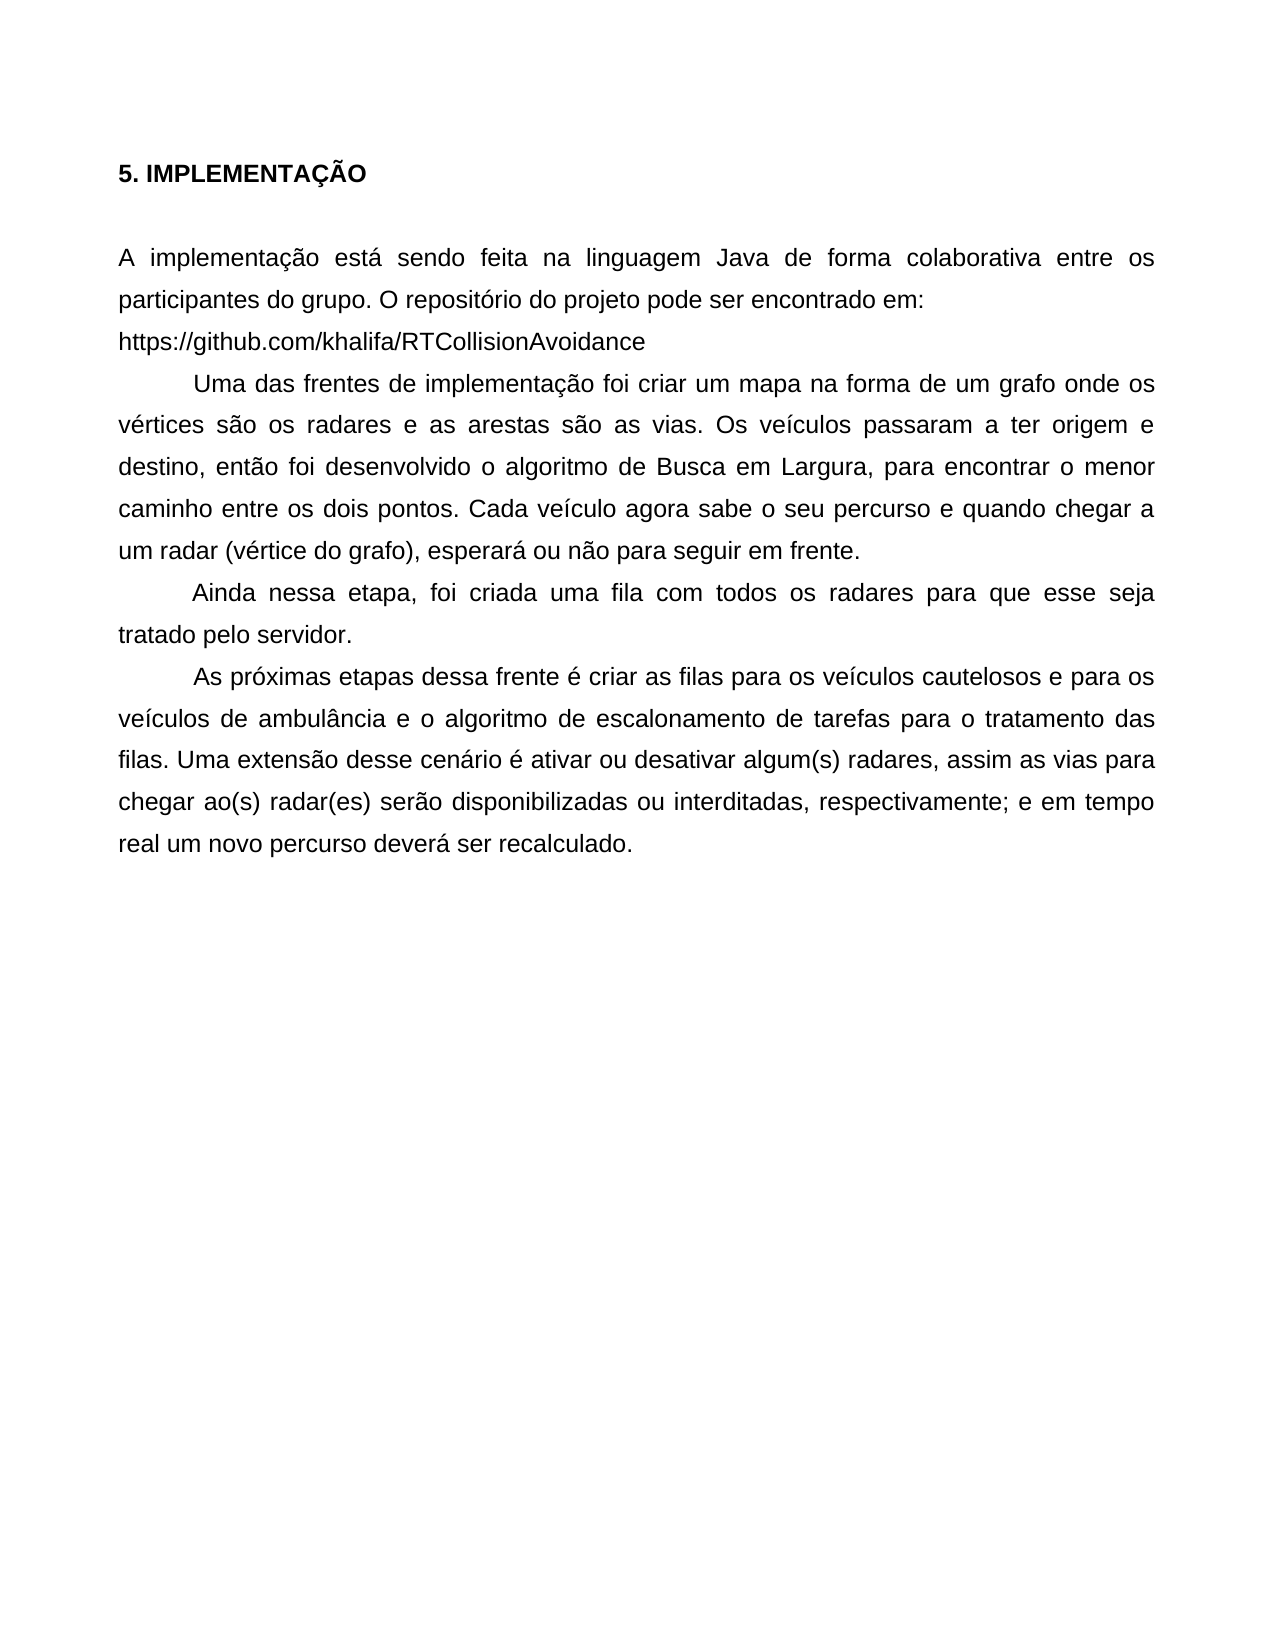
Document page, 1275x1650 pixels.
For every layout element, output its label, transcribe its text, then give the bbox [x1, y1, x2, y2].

text Ainda nessa etapa, foi criada uma fila com todos os radares para que esse seja tratado pelo servidor. [118, 579, 1157, 648]
text 5. IMPLEMENTAÇÃO [118, 160, 1157, 188]
text Uma das frentes de implementação foi criar um mapa na forma de um grafo onde os vértices são os radares e as arestas são as vias. Os veículos passaram a ter origem e destino, então foi desenvolvido o algoritmo de Busca em Largura, para encontrar o menor caminho entre os dois pontos. Cada veículo agora sabe o seu percurso e quando chegar a um radar (vértice do grafo), esperará ou não para seguir em frente. [118, 369, 1157, 565]
text https://github.com/khalifa/RTCollisionAvoidance [118, 327, 1157, 355]
text As próximas etapas dessa frente é criar as filas para os veículos cautelosos e para os veículos de ambulância e o algoritmo de escalonamento de tarefas para o tratamento das filas. Uma extensão desse cenário é ativar ou desativar algum(s) radares, assim as vias para chegar ao(s) radar(es) serão disponibilizadas ou interditadas, respectivamente; e em tempo real um novo percurso deverá ser recalculado. [118, 662, 1157, 858]
text A implementação está sendo feita na linguagem Java de forma colaborativa entre os participantes do grupo. O repositório do projeto pode ser encontrado em: [118, 244, 1157, 313]
